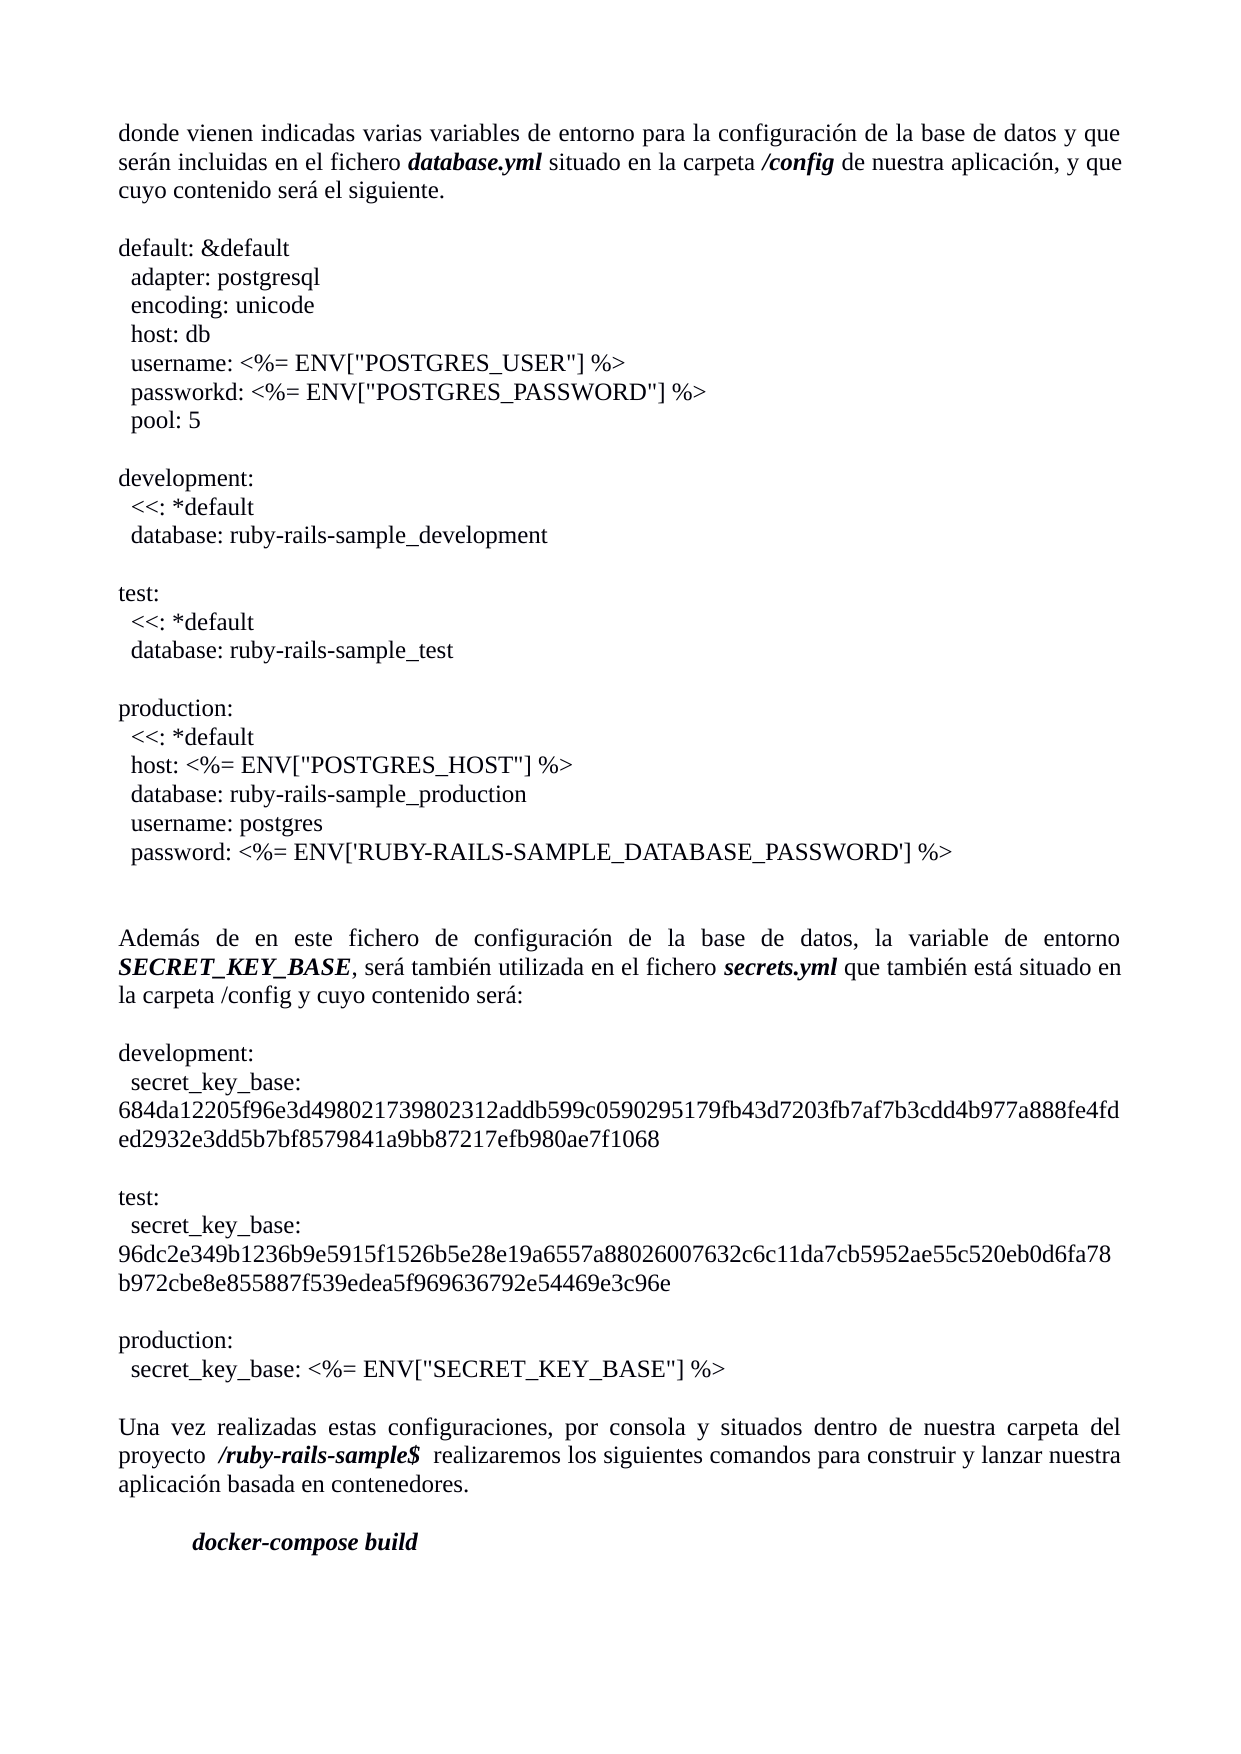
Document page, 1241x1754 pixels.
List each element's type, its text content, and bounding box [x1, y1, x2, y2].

text donde vienen indicadas varias variables de entorno para la configuración de la base de datos y que serán incluidas en el fichero database.yml situado en la carpeta /config de nuestra aplicación, y que cuyo contenido será el siguiente. [118, 118, 1122, 204]
text passworkd: <%= ENV["POSTGRES_PASSWORD"] %> [118, 377, 1122, 406]
text test: [118, 1182, 1122, 1211]
text secret_key_base: 684da12205f96e3d498021739802312addb599c0590295179fb43d7203fb7af7b3cdd4b977a888fe4fded2932e3dd5b7bf8579841a9bb87217efb980ae7f1068 [118, 1067, 1122, 1153]
text pool: 5 [118, 406, 1122, 434]
text database: ruby-rails-sample_development [118, 521, 1122, 549]
text database: ruby-rails-sample_production [118, 779, 1122, 808]
text Una vez realizadas estas configuraciones, por consola y situados dentro de nuestra carpeta del proyecto /ruby-rails-sample$ realizaremos los siguientes comandos para construir y lanzar nuestra aplicación basada en contenedores. [118, 1412, 1122, 1498]
text development: [118, 1038, 1122, 1067]
text secret_key_base: 96dc2e349b1236b9e5915f1526b5e28e19a6557a88026007632c6c11da7cb5952ae55c520eb0d6fa78b972cbe8e855887f539edea5f969636792e54469e3c96e [118, 1211, 1122, 1297]
text username: postgres [118, 808, 1122, 837]
text default: &default [118, 233, 1122, 262]
text username: <%= ENV["POSTGRES_USER"] %> [118, 348, 1122, 377]
text production: [118, 1326, 1122, 1354]
text <<: *default [118, 722, 1122, 751]
text secret_key_base: <%= ENV["SECRET_KEY_BASE"] %> [118, 1354, 1122, 1383]
text host: db [118, 319, 1122, 348]
text <<: *default [118, 607, 1122, 636]
text <<: *default [118, 492, 1122, 521]
text docker-compose build [118, 1527, 1122, 1556]
text development: [118, 463, 1122, 492]
text password: <%= ENV['RUBY-RAILS-SAMPLE_DATABASE_PASSWORD'] %> [118, 837, 1122, 866]
text adapter: postgresql [118, 262, 1122, 291]
text production: [118, 693, 1122, 722]
text database: ruby-rails-sample_test [118, 636, 1122, 664]
text encoding: unicode [118, 291, 1122, 319]
text host: <%= ENV["POSTGRES_HOST"] %> [118, 751, 1122, 779]
text Además de en este fichero de configuración de la base de datos, la variable de entorno SECRET_KEY_BASE, será también utilizada en el fichero secrets.yml que también está situado en la carpeta /config y cuyo contenido será: [118, 923, 1122, 1009]
text test: [118, 578, 1122, 607]
